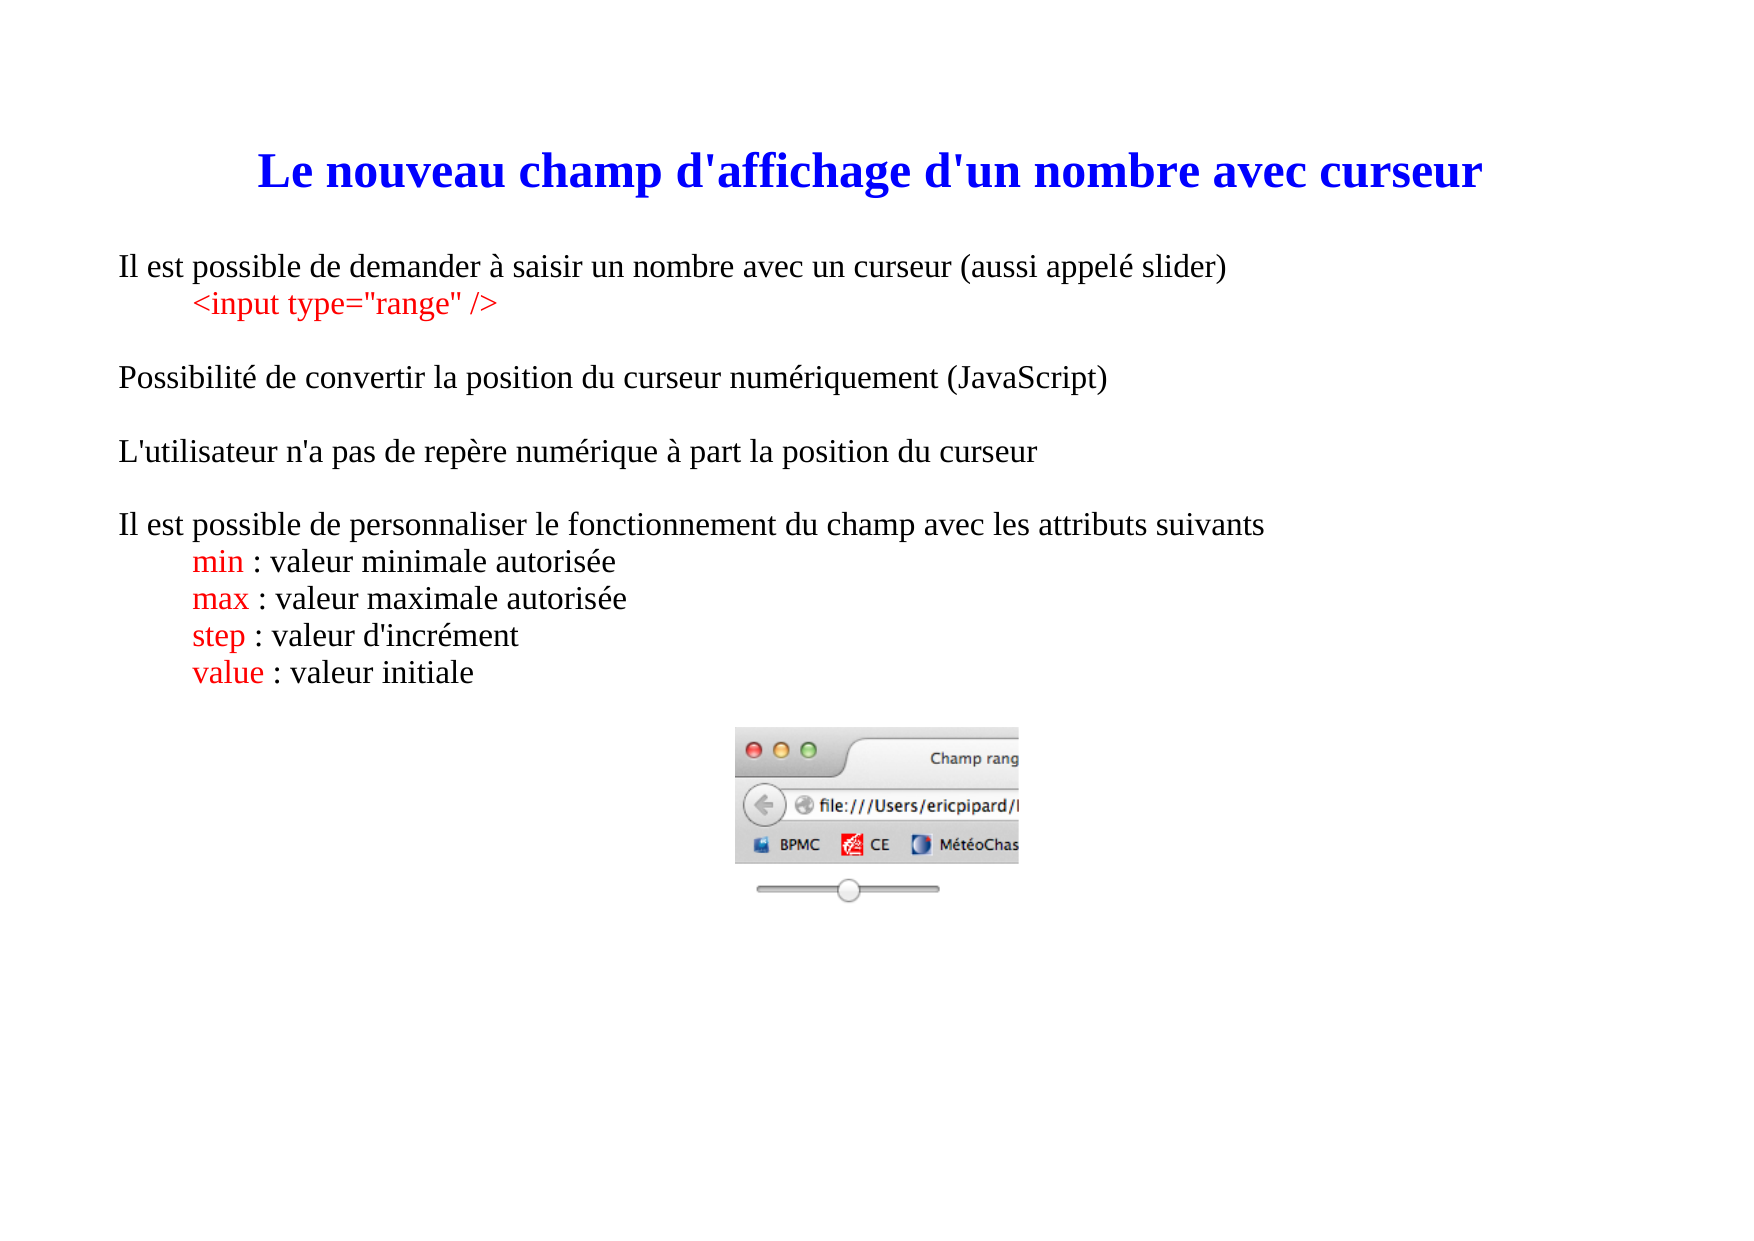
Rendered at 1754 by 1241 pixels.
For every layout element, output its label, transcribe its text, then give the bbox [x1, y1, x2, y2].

text max : valeur maximale autorisée [118, 580, 1636, 617]
text Il est possible de demander à saisir un nombre avec un curseur (aussi appelé slider) [118, 248, 1636, 285]
picture [735, 727, 1019, 953]
text step : valeur d'incrément [118, 617, 1636, 653]
text min : valeur minimale autorisée [118, 543, 1636, 580]
text L'utilisateur n'a pas de repère numérique à part la position du curseur [118, 432, 1636, 469]
text Il est possible de personnaliser le fonctionnement du champ avec les attributs suivants [118, 506, 1636, 543]
subtitle Le nouveau champ d'affichage d'un nombre avec curseur [118, 143, 1636, 198]
text <input type=''range'' /> [118, 285, 1636, 322]
text Possibilité de convertir la position du curseur numériquement (JavaScript) [118, 358, 1636, 395]
text value : valeur initiale [118, 653, 1636, 690]
